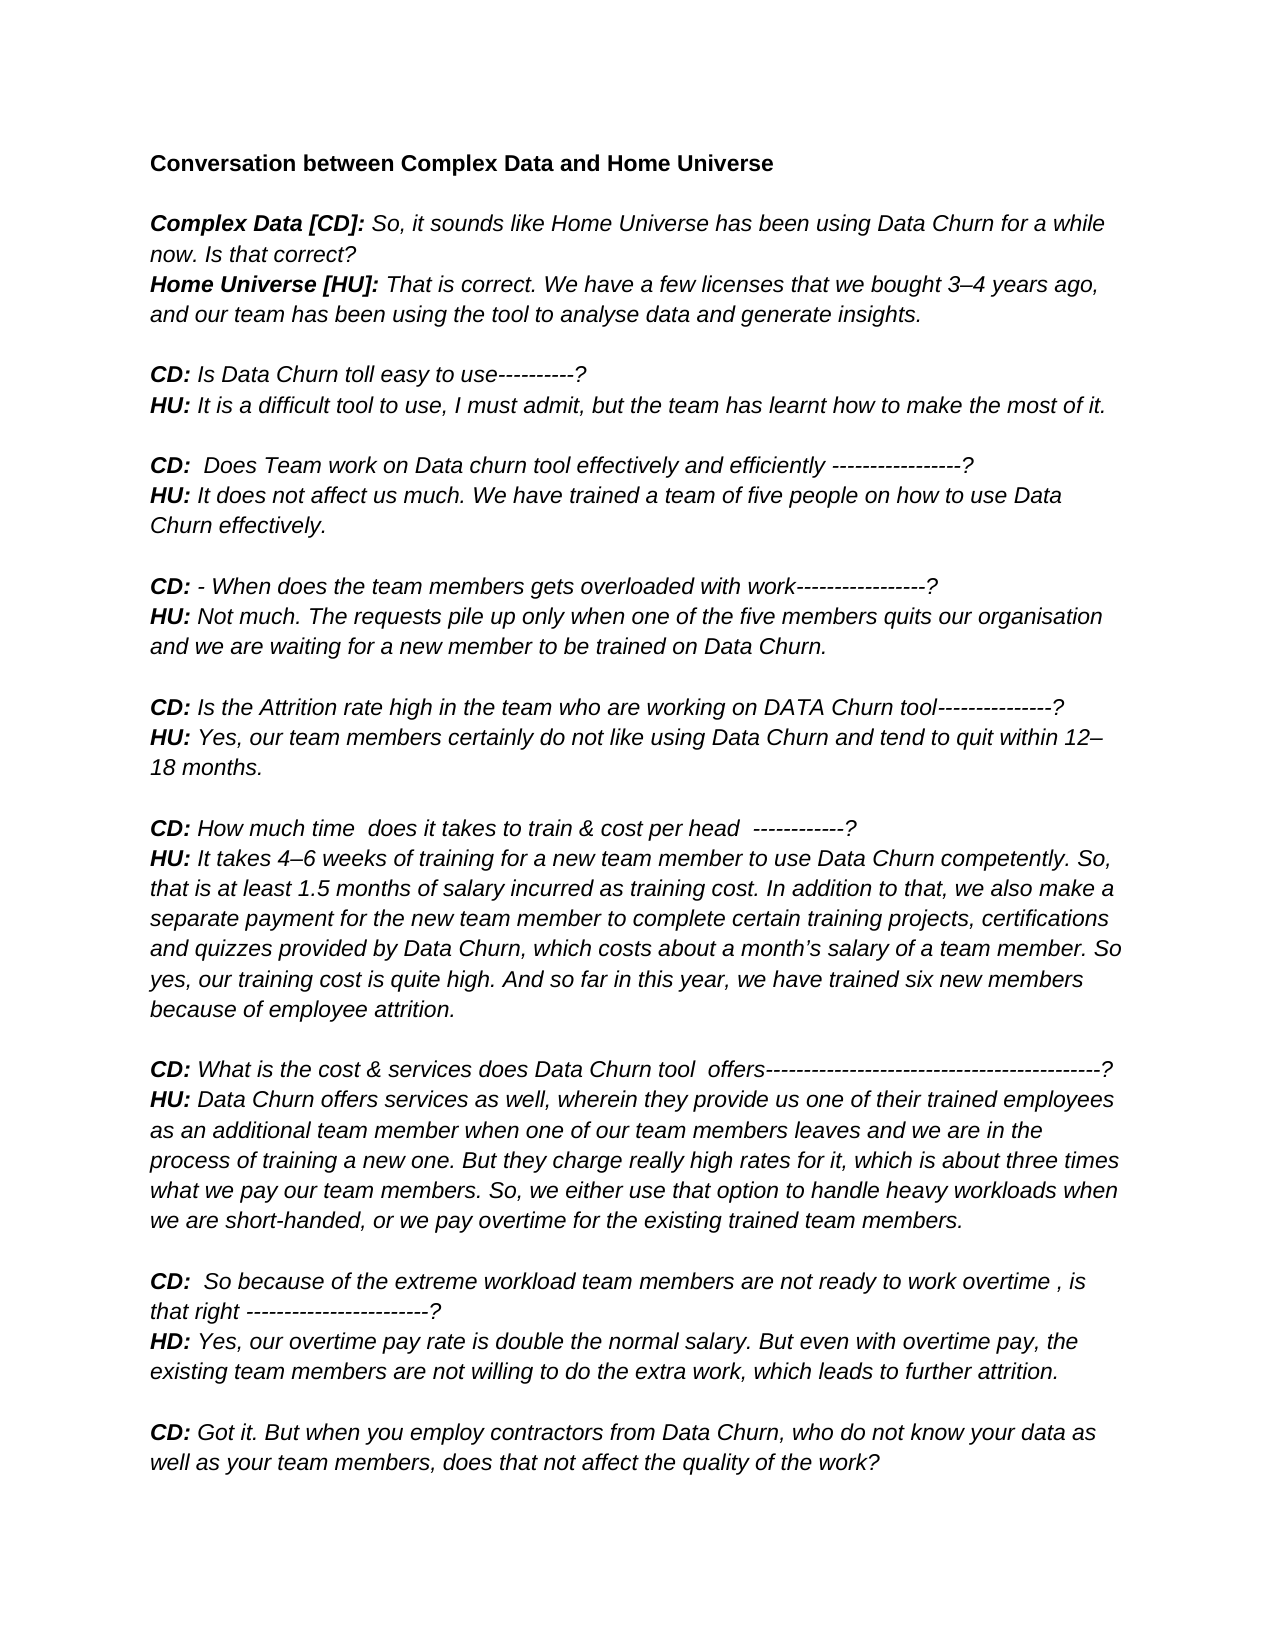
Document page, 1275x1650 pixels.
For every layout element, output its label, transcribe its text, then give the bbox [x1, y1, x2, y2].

text CD: Does Team work on Data churn tool effectively and efficiently -----------------? [150, 452, 1125, 478]
text HU: It does not affect us much. We have trained a team of five people on how to use Data Churn effectively. [150, 482, 1125, 539]
text CD: How much time does it takes to train & cost per head ------------? [150, 814, 1125, 841]
text Home Universe [HU]: That is correct. We have a few licenses that we bought 3–4 years ago, and our team has been using the tool to analyse data and generate insights. [150, 271, 1125, 327]
text CD: Is Data Churn toll easy to use----------? [150, 361, 1125, 388]
text CD: So because of the extreme workload team members are not ready to work overtime , is that right ------------------------? [150, 1268, 1125, 1324]
text CD: - When does the team members gets overloaded with work-----------------? [150, 573, 1125, 599]
text CD: Got it. But when you employ contractors from Data Churn, who do not know your data as well as your team members, does that not affect the quality of the work? [150, 1419, 1125, 1475]
text HU: It takes 4–6 weeks of training for a new team member to use Data Churn competently. So, that is at least 1.5 months of salary incurred as training cost. In addition to that, we also make a separate payment for the new team member to complete certain training projects, certifications and quizzes provided by Data Churn, which costs about a month’s salary of a team member. So yes, our training cost is quite high. And so far in this year, we have trained six new members because of employee attrition. [150, 845, 1125, 1022]
text HU: Data Churn offers services as well, wherein they provide us one of their trained employees as an additional team member when one of our team members leaves and we are in the process of training a new one. But they charge really high rates for it, which is about three times what we pay our team members. So, we either use that option to handle heavy workloads when we are short-handed, or we pay overtime for the existing trained team members. [150, 1086, 1125, 1234]
text HU: It is a difficult tool to use, I must admit, but the team has learnt how to make the most of it. [150, 392, 1125, 418]
text CD: Is the Attrition rate high in the team who are working on DATA Churn tool---------------? [150, 694, 1125, 720]
text Conversation between Complex Data and Home Universe [150, 150, 1125, 176]
text HD: Yes, our overtime pay rate is double the normal salary. But even with overtime pay, the existing team members are not willing to do the extra work, which leads to further attrition. [150, 1328, 1125, 1385]
text CD: What is the cost & services does Data Churn tool offers--------------------------------------------? [150, 1056, 1125, 1083]
text HU: Yes, our team members certainly do not like using Data Churn and tend to quit within 12–18 months. [150, 724, 1125, 781]
text Complex Data [CD]: So, it sounds like Home Universe has been using Data Churn for a while now. Is that correct? [150, 210, 1125, 267]
text HU: Not much. The requests pile up only when one of the five members quits our organisation and we are waiting for a new member to be trained on Data Churn. [150, 603, 1125, 660]
